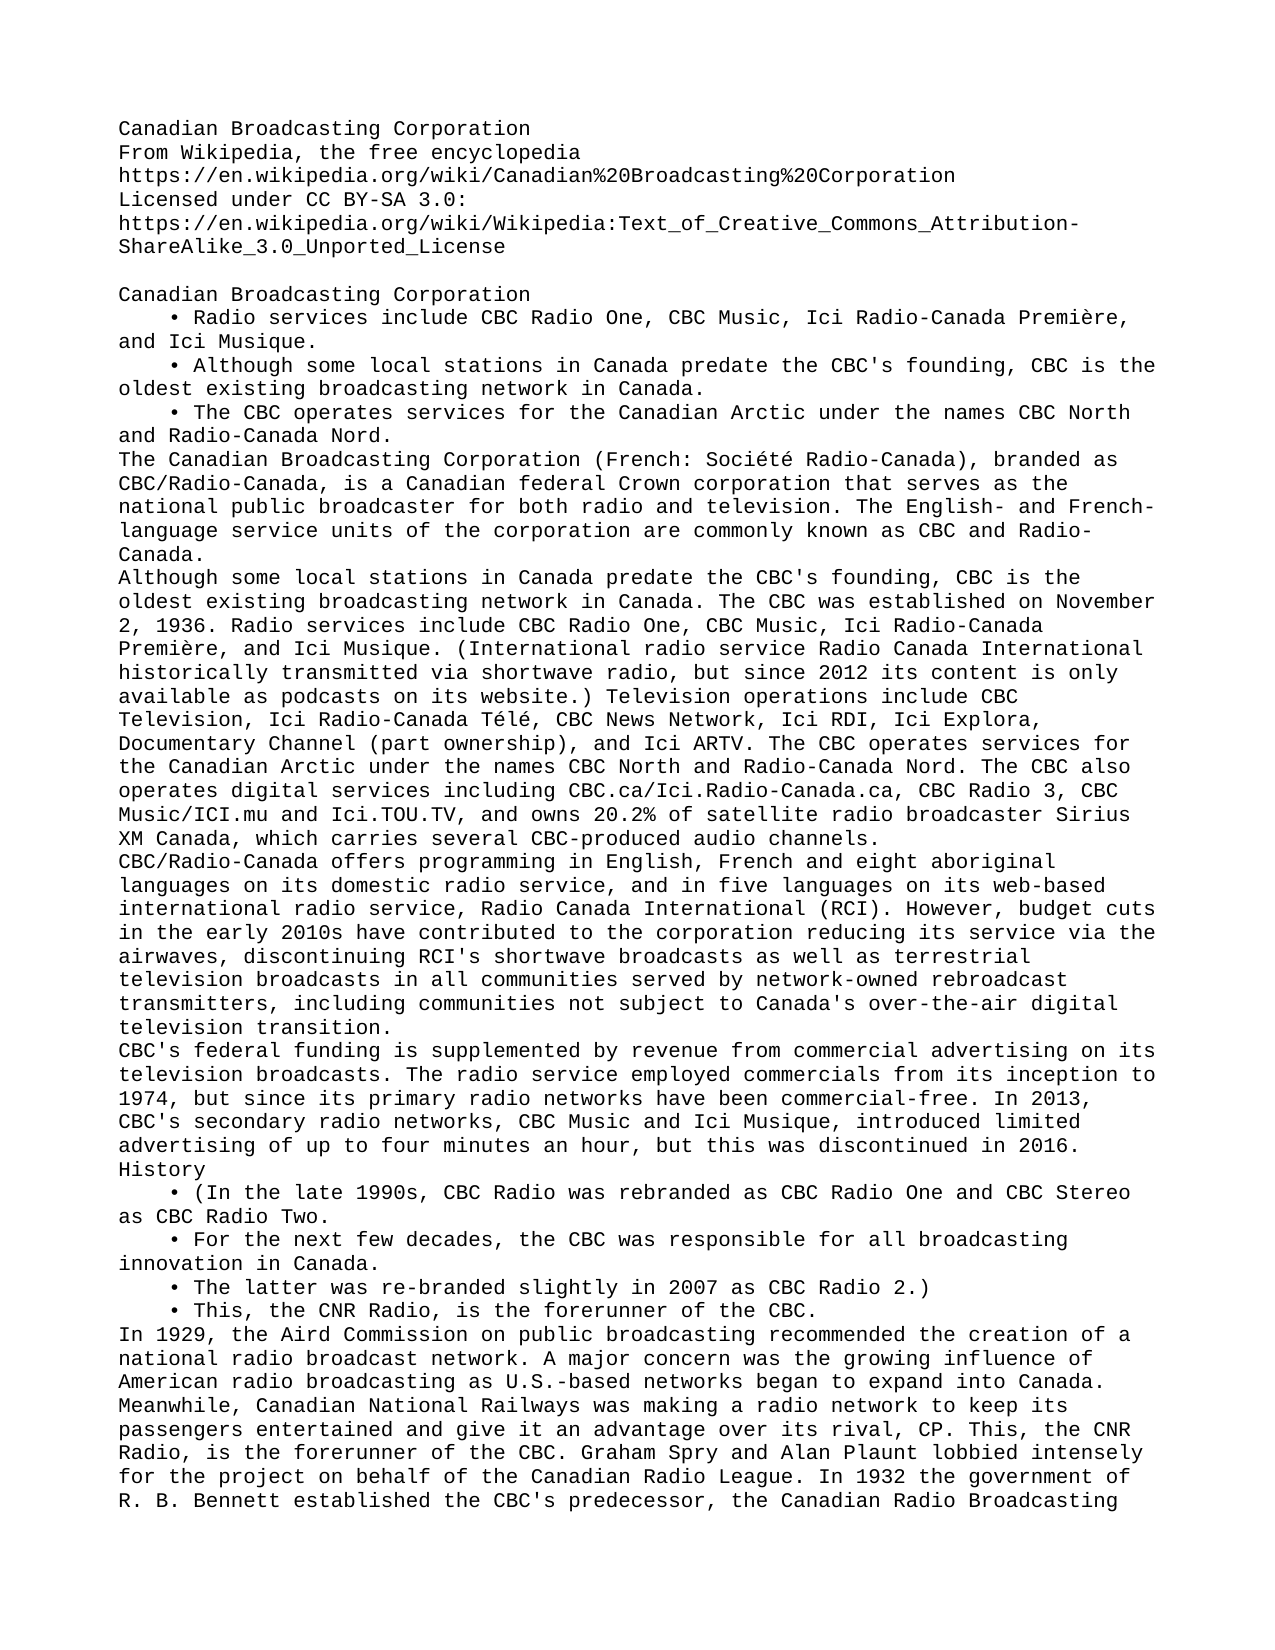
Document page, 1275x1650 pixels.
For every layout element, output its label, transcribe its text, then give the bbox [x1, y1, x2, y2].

text • The latter was re-branded slightly in 2007 as CBC Radio 2.) [118, 1277, 1157, 1300]
text • Although some local stations in Canada predate the CBC's founding, CBC is the oldest existing broadcasting network in Canada. [118, 354, 1157, 402]
text • For the next few decades, the CBC was responsible for all broadcasting innovation in Canada. [118, 1229, 1157, 1277]
text • This, the CNR Radio, is the forerunner of the CBC. [118, 1300, 1157, 1324]
text In 1929, the Aird Commission on public broadcasting recommended the creation of a national radio broadcast network. A major concern was the growing influence of American radio broadcasting as U.S.-based networks began to expand into Canada. [118, 1324, 1157, 1395]
text https://en.wikipedia.org/wiki/Wikipedia:Text_of_Creative_Commons_Attribution-ShareAlike_3.0_Unported_License [118, 213, 1157, 260]
text Licensed under CC BY-SA 3.0: [118, 189, 1157, 213]
text Although some local stations in Canada predate the CBC's founding, CBC is the oldest existing broadcasting network in Canada. The CBC was established on November 2, 1936. Radio services include CBC Radio One, CBC Music, Ici Radio-Canada Première, and Ici Musique. (International radio service Radio Canada International historically transmitted via shortwave radio, but since 2012 its content is only available as podcasts on its website.) Television operations include CBC Television, Ici Radio-Canada Télé, CBC News Network, Ici RDI, Ici Explora, Documentary Channel (part ownership), and Ici ARTV. The CBC operates services for the Canadian Arctic under the names CBC North and Radio-Canada Nord. The CBC also operates digital services including CBC.ca/Ici.Radio-Canada.ca, CBC Radio 3, CBC Music/ICI.mu and Ici.TOU.TV, and owns 20.2% of satellite radio broadcaster Sirius XM Canada, which carries several CBC-produced audio channels. [118, 567, 1157, 851]
text https://en.wikipedia.org/wiki/Canadian%20Broadcasting%20Corporation [118, 165, 1157, 189]
text CBC's federal funding is supplemented by revenue from commercial advertising on its television broadcasts. The radio service employed commercials from its inception to 1974, but since its primary radio networks have been commercial-free. In 2013, CBC's secondary radio networks, CBC Music and Ici Musique, introduced limited advertising of up to four minutes an hour, but this was discontinued in 2016. [118, 1040, 1157, 1158]
text • (In the late 1990s, CBC Radio was rebranded as CBC Radio One and CBC Stereo as CBC Radio Two. [118, 1182, 1157, 1229]
text History [118, 1158, 1157, 1182]
text From Wikipedia, the free encyclopedia [118, 142, 1157, 165]
text The Canadian Broadcasting Corporation (French: Société Radio-Canada), branded as CBC/Radio-Canada, is a Canadian federal Crown corporation that serves as the national public broadcaster for both radio and television. The English- and French-language service units of the corporation are commonly known as CBC and Radio-Canada. [118, 449, 1157, 567]
text Canadian Broadcasting Corporation [118, 284, 1157, 307]
text • The CBC operates services for the Canadian Arctic under the names CBC North and Radio-Canada Nord. [118, 402, 1157, 449]
text Canadian Broadcasting Corporation [118, 118, 1157, 142]
text • Radio services include CBC Radio One, CBC Music, Ici Radio-Canada Première, and Ici Musique. [118, 307, 1157, 354]
text CBC/Radio-Canada offers programming in English, French and eight aboriginal languages on its domestic radio service, and in five languages on its web-based international radio service, Radio Canada International (RCI). However, budget cuts in the early 2010s have contributed to the corporation reducing its service via the airwaves, discontinuing RCI's shortwave broadcasts as well as terrestrial television broadcasts in all communities served by network-owned rebroadcast transmitters, including communities not subject to Canada's over-the-air digital television transition. [118, 851, 1157, 1040]
text Meanwhile, Canadian National Railways was making a radio network to keep its passengers entertained and give it an advantage over its rival, CP. This, the CNR Radio, is the forerunner of the CBC. Graham Spry and Alan Plaunt lobbied intensely for the project on behalf of the Canadian Radio League. In 1932 the government of R. B. Bennett established the CBC's predecessor, the Canadian Radio Broadcasting [118, 1395, 1157, 1513]
